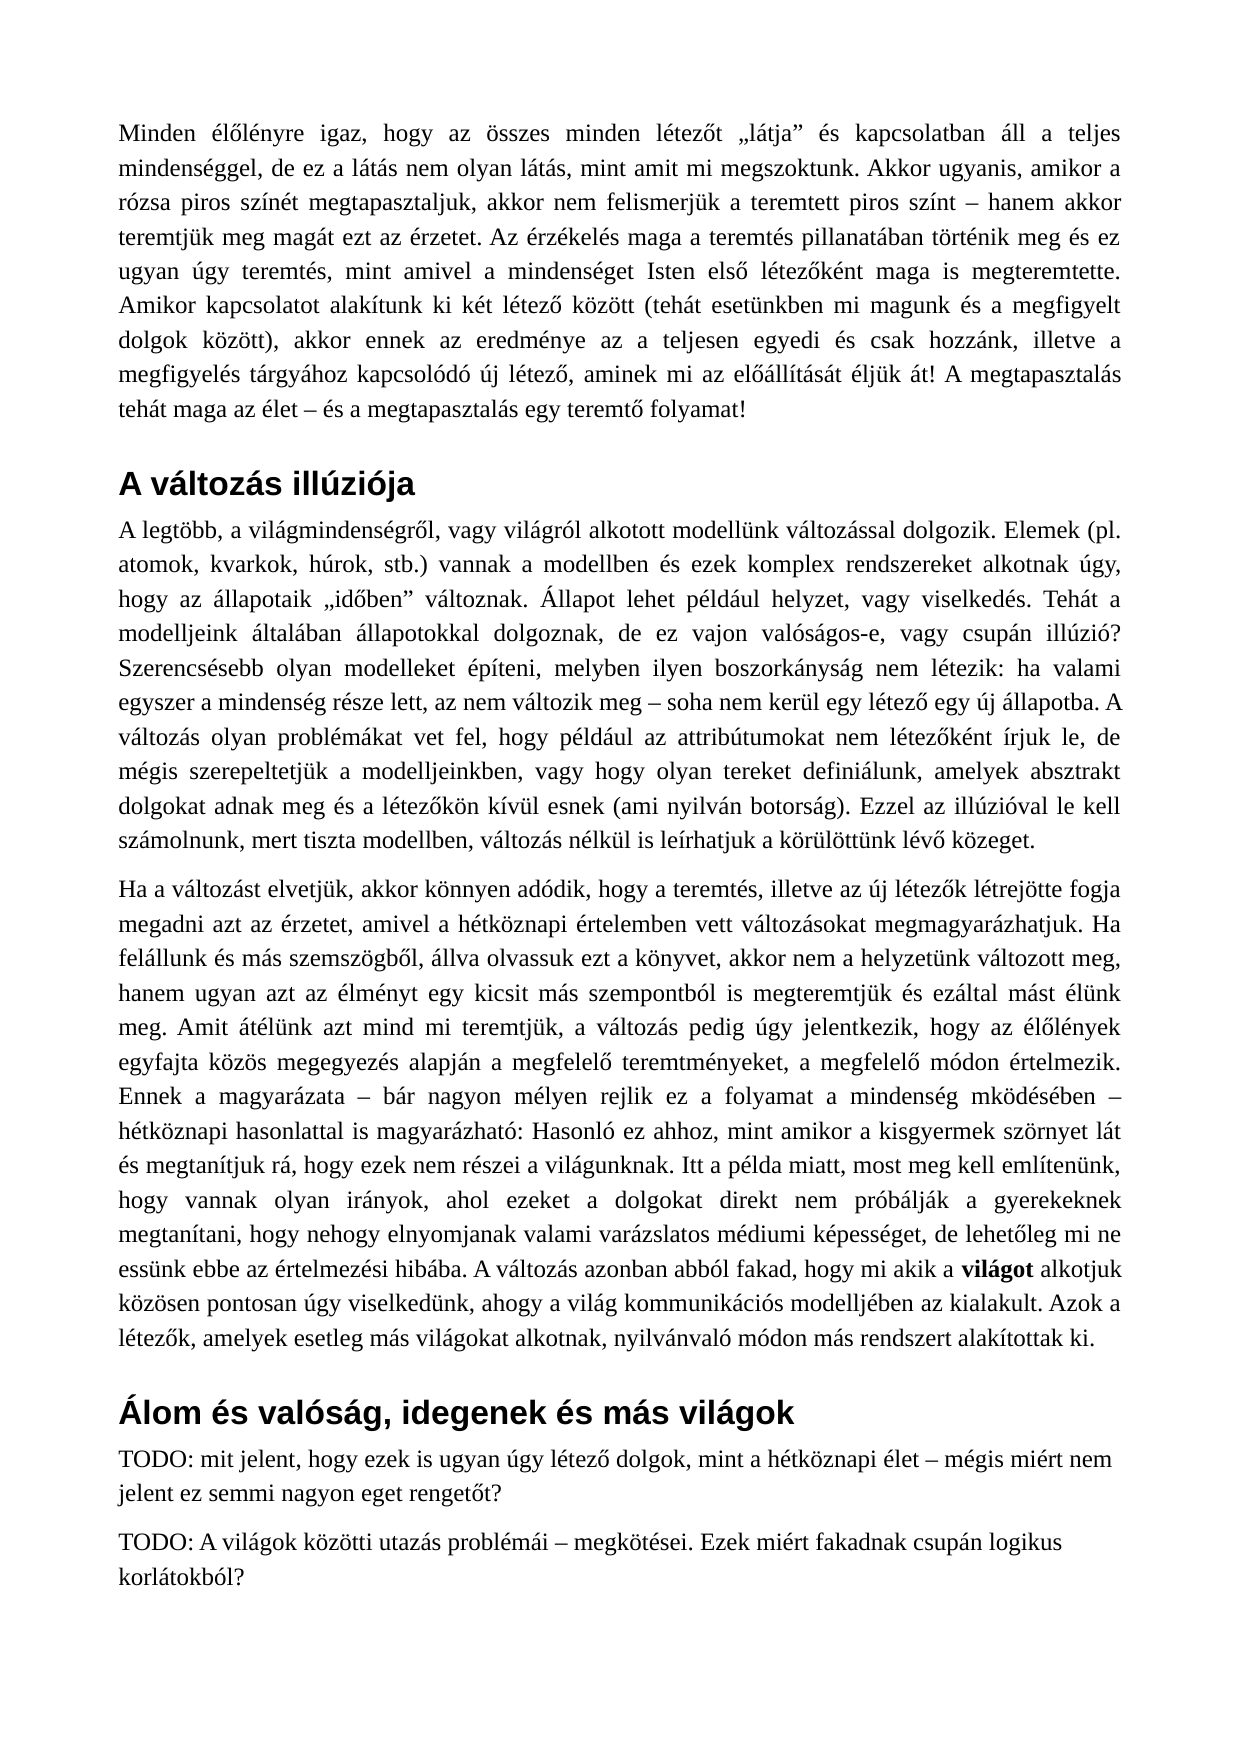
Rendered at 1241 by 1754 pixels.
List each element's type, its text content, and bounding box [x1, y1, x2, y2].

subtitle Álom és valóság, idegenek és más világok [118, 1392, 1122, 1431]
subtitle A változás illúziója [118, 464, 1122, 502]
text A legtöbb, a világmindenségről, vagy világról alkotott modellünk változással dolgozik. Elemek (pl. atomok, kvarkok, húrok, stb.) vannak a modellben és ezek komplex rendszereket alkotnak úgy, hogy az állapotaik „időben” változnak. Állapot lehet például helyzet, vagy viselkedés. Tehát a modelljeink általában állapotokkal dolgoznak, de ez vajon valóságos-e, vagy csupán illúzió? Szerencsésebb olyan modelleket építeni, melyben ilyen boszorkányság nem létezik: ha valami egyszer a mindenség része lett, az nem változik meg – soha nem kerül egy létező egy új állapotba. A változás olyan problémákat vet fel, hogy például az attribútumokat nem létezőként írjuk le, de mégis szerepeltetjük a modelljeinkben, vagy hogy olyan tereket definiálunk, amelyek absztrakt dolgokat adnak meg és a létezőkön kívül esnek (ami nyilván botorság). Ezzel az illúzióval le kell számolnunk, mert tiszta modellben, változás nélkül is leírhatjuk a körülöttünk lévő közeget. [118, 515, 1122, 854]
text TODO: mit jelent, hogy ezek is ugyan úgy létező dolgok, mint a hétköznapi élet – mégis miért nem jelent ez semmi nagyon eget rengetőt? [118, 1444, 1122, 1507]
text Ha a változást elvetjük, akkor könnyen adódik, hogy a teremtés, illetve az új létezők létrejötte fogja megadni azt az érzetet, amivel a hétköznapi értelemben vett változásokat megmagyarázhatjuk. Ha felállunk és más szemszögből, állva olvassuk ezt a könyvet, akkor nem a helyzetünk változott meg, hanem ugyan azt az élményt egy kicsit más szempontból is megteremtjük és ezáltal mást élünk meg. Amit átélünk azt mind mi teremtjük, a változás pedig úgy jelentkezik, hogy az élőlények egyfajta közös megegyezés alapján a megfelelő teremtményeket, a megfelelő módon értelmezik. Ennek a magyarázata – bár nagyon mélyen rejlik ez a folyamat a mindenség mködésében – hétköznapi hasonlattal is magyarázható: Hasonló ez ahhoz, mint amikor a kisgyermek szörnyet lát és megtanítjuk rá, hogy ezek nem részei a világunknak. Itt a példa miatt, most meg kell említenünk, hogy vannak olyan irányok, ahol ezeket a dolgokat direkt nem próbálják a gyerekeknek megtanítani, hogy nehogy elnyomjanak valami varázslatos médiumi képességet, de lehetőleg mi ne essünk ebbe az értelmezési hibába. A változás azonban abból fakad, hogy mi akik a világot alkotjuk közösen pontosan úgy viselkedünk, ahogy a világ kommunikációs modelljében az kialakult. Azok a létezők, amelyek esetleg más világokat alkotnak, nyilvánvaló módon más rendszert alakítottak ki. [118, 874, 1122, 1351]
text Minden élőlényre igaz, hogy az összes minden létezőt „látja” és kapcsolatban áll a teljes mindenséggel, de ez a látás nem olyan látás, mint amit mi megszoktunk. Akkor ugyanis, amikor a rózsa piros színét megtapasztaljuk, akkor nem felismerjük a teremtett piros színt – hanem akkor teremtjük meg magát ezt az érzetet. Az érzékelés maga a teremtés pillanatában történik meg és ez ugyan úgy teremtés, mint amivel a mindenséget Isten első létezőként maga is megteremtette. Amikor kapcsolatot alakítunk ki két létező között (tehát esetünkben mi magunk és a megfigyelt dolgok között), akkor ennek az eredménye az a teljesen egyedi és csak hozzánk, illetve a megfigyelés tárgyához kapcsolódó új létező, aminek mi az előállítását éljük át! A megtapasztalás tehát maga az élet – és a megtapasztalás egy teremtő folyamat! [118, 118, 1122, 423]
text TODO: A világok közötti utazás problémái – megkötései. Ezek miért fakadnak csupán logikus korlátokból? [118, 1527, 1122, 1590]
